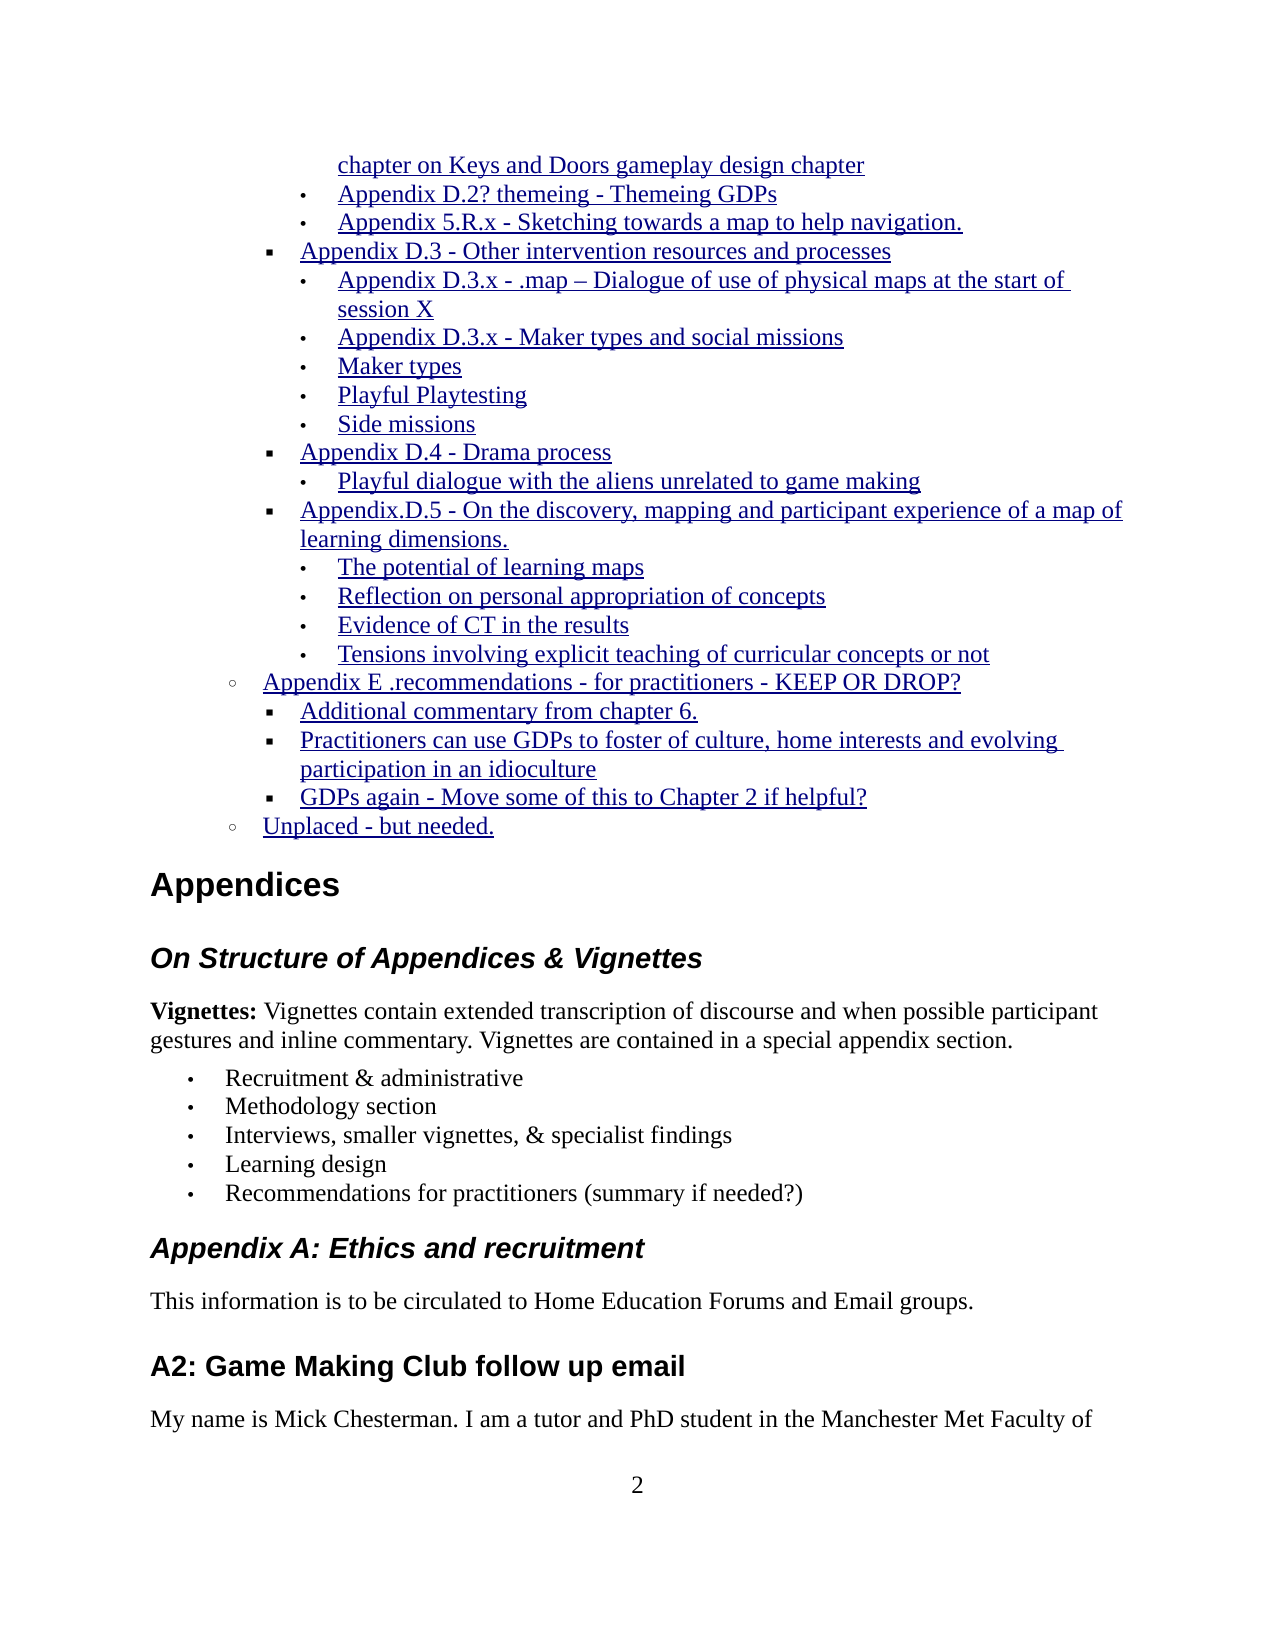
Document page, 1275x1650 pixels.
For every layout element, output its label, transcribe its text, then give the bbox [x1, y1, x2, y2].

list Methodology section [187, 1091, 1125, 1120]
list Additional commentary from chapter 6. [262, 696, 1125, 725]
list Appendix.D.5 - On the discovery, mapping and participant experience of a map of learning dimensions. [262, 495, 1125, 552]
list Playful Playtesting [300, 380, 1125, 409]
list Learning design [187, 1149, 1125, 1178]
list chapter on Keys and Doors gameplay design chapter [300, 150, 1125, 179]
list The potential of learning maps [300, 552, 1125, 581]
list Playful dialogue with the aliens unrelated to game making [300, 466, 1125, 495]
list Evidence of CT in the results [300, 610, 1125, 639]
list Appendix D.3.x - Maker types and social missions [300, 322, 1125, 351]
list Unplaced - but needed. [225, 811, 1125, 840]
list Interviews, smaller vignettes, & specialist findings [187, 1120, 1125, 1149]
list Tensions involving explicit teaching of curricular concepts or not [300, 639, 1125, 667]
list Appendix D.3.x - .map – Dialogue of use of physical maps at the start of session X [300, 265, 1125, 322]
list Recommendations for practitioners (summary if needed?) [187, 1178, 1125, 1206]
list Appendix D.2? themeing - Themeing GDPs [300, 179, 1125, 207]
list Appendix 5.R.x - Sketching towards a map to help navigation. [300, 207, 1125, 236]
list Practitioners can use GDPs to foster of culture, home interests and evolving participation in an idioculture [262, 725, 1125, 782]
subtitle Appendices [150, 865, 1125, 904]
list Side missions [300, 409, 1125, 437]
text My name is Mick Chesterman. I am a tutor and PhD student in the Manchester Met Faculty of [150, 1404, 1125, 1433]
list Appendix E .recommendations - for practitioners - KEEP OR DROP? [225, 667, 1125, 696]
text Vignettes: Vignettes contain extended transcription of discourse and when possible participant gestures and inline commentary. Vignettes are contained in a special appendix section. [150, 996, 1125, 1054]
list Reflection on personal appropriation of concepts [300, 581, 1125, 610]
subtitle Appendix A: Ethics and recruitment [150, 1231, 1125, 1265]
list Maker types [300, 351, 1125, 380]
subtitle On Structure of Appendices & Vignettes [150, 941, 1125, 975]
subtitle A2: Game Making Club follow up email [150, 1349, 1125, 1383]
text This information is to be circulated to Home Education Forums and Email groups. [150, 1286, 1125, 1315]
list Appendix D.4 - Drama process [262, 437, 1125, 466]
list Appendix D.3 - Other intervention resources and processes [262, 236, 1125, 265]
list GDPs again - Move some of this to Chapter 2 if helpful? [262, 782, 1125, 811]
list Recruitment & administrative [187, 1063, 1125, 1091]
